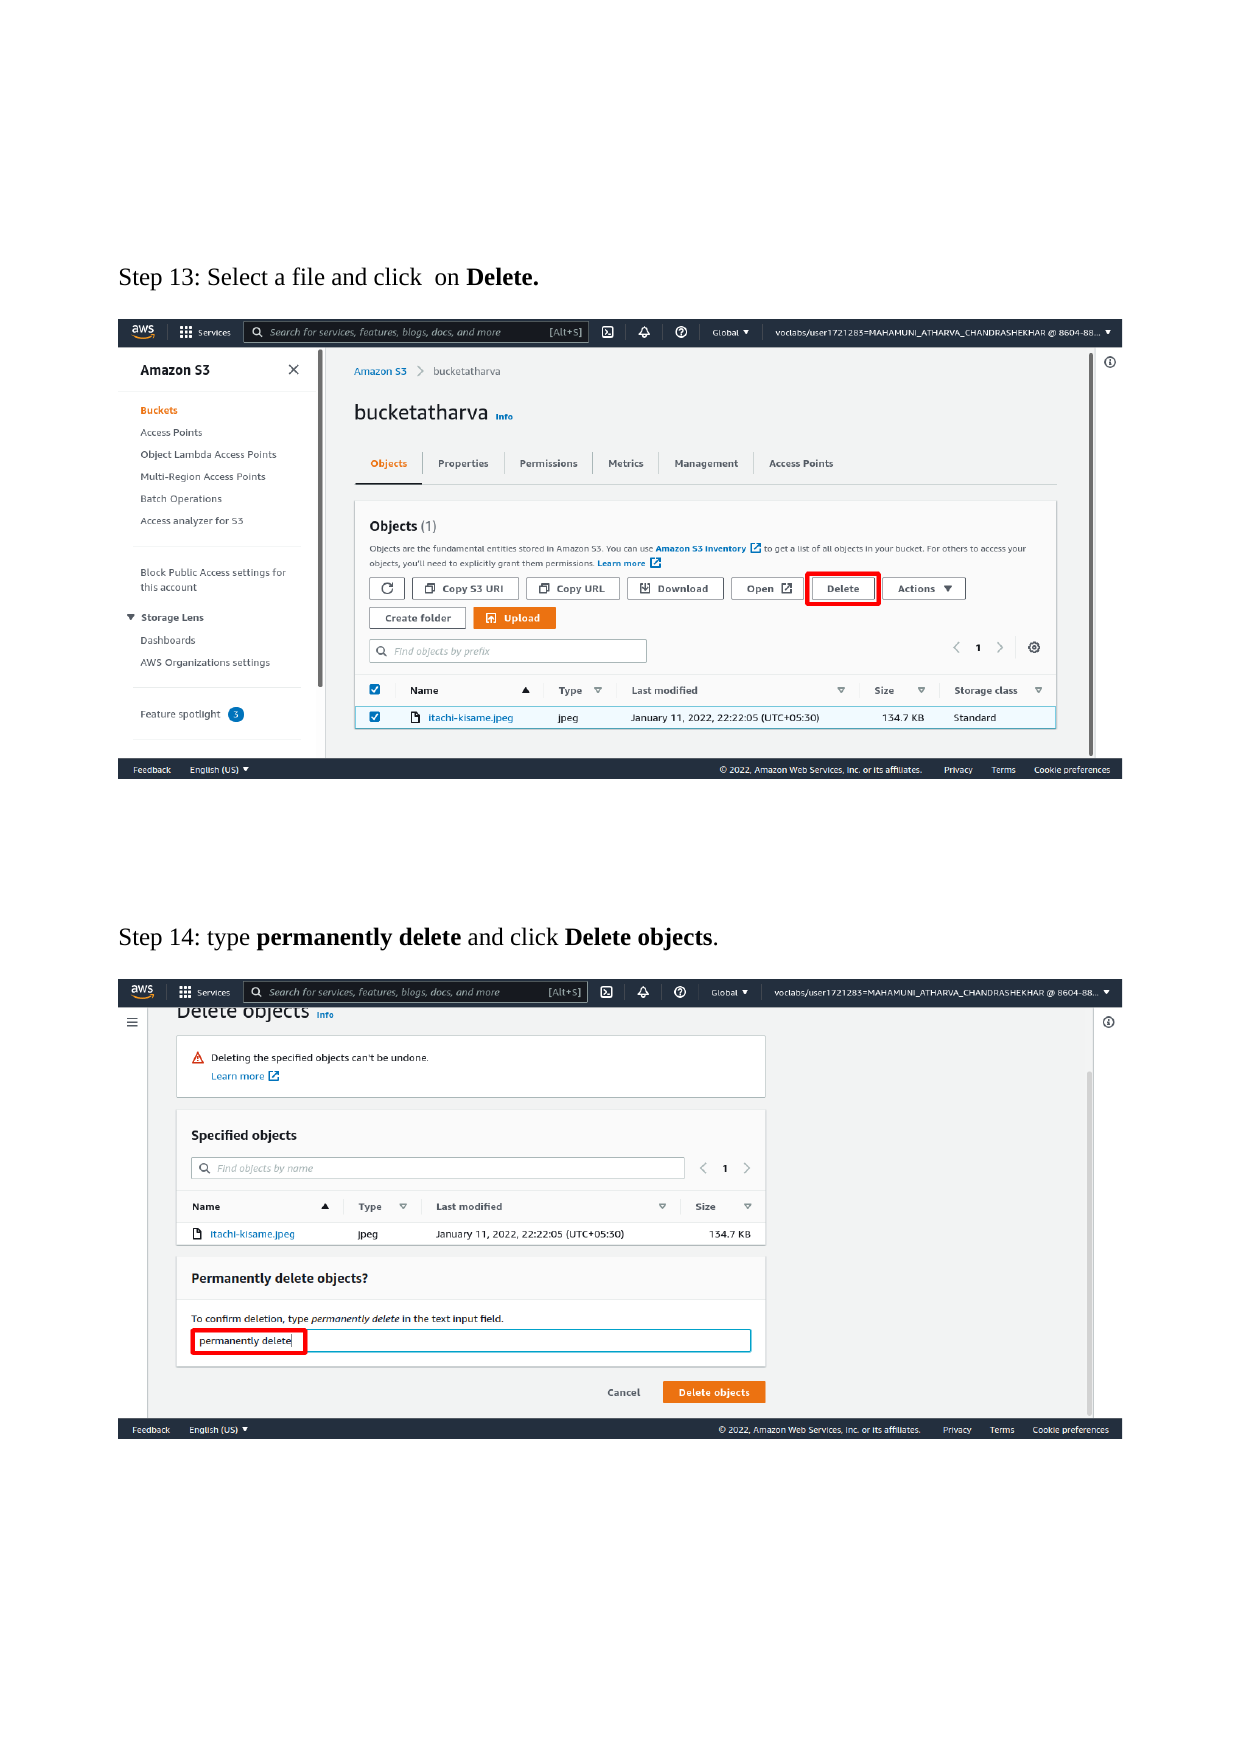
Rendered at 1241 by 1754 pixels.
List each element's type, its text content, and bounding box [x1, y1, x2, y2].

text Step 13: Select a file and click on Delete. [118, 262, 1122, 291]
picture [118, 319, 1123, 779]
picture [118, 979, 1123, 1439]
text Step 14: type permanently delete and click Delete objects. [118, 922, 1122, 951]
